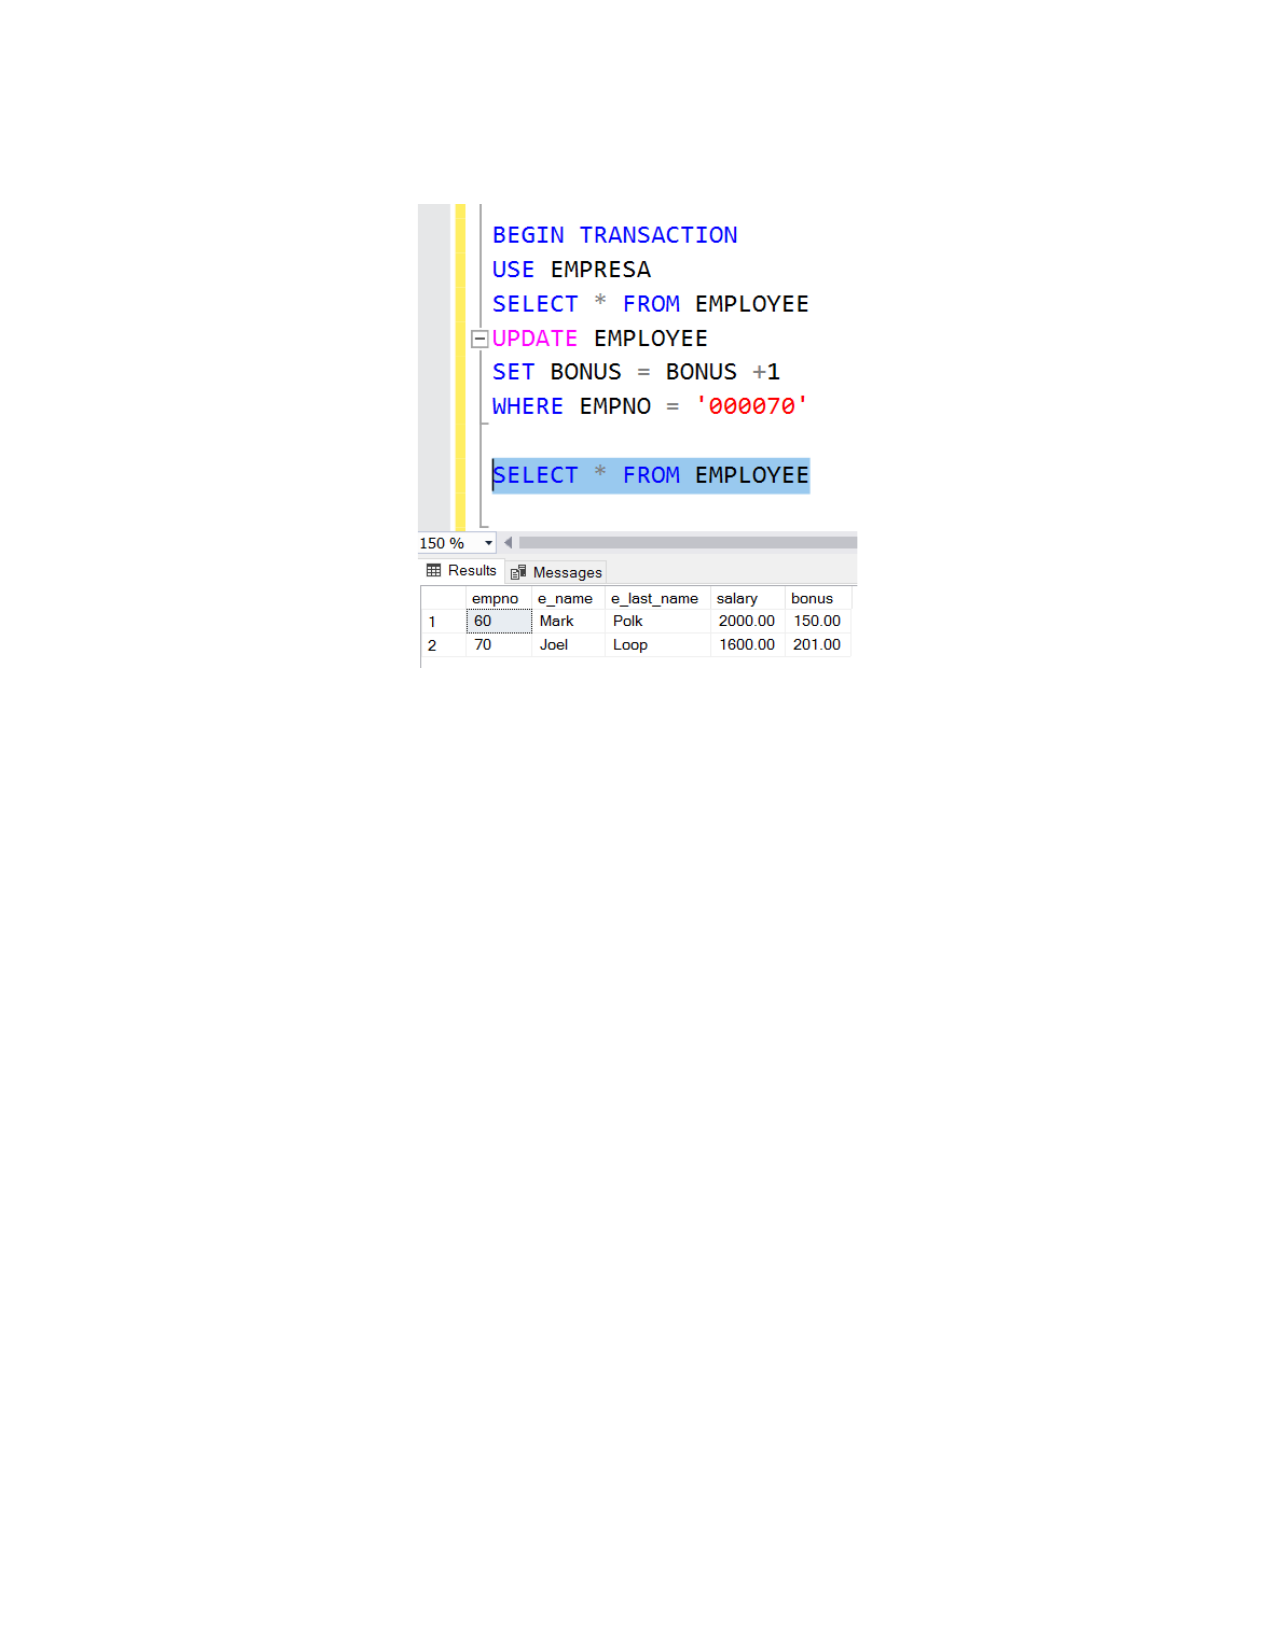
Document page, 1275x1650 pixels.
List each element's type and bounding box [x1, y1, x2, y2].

picture [417, 204, 858, 668]
